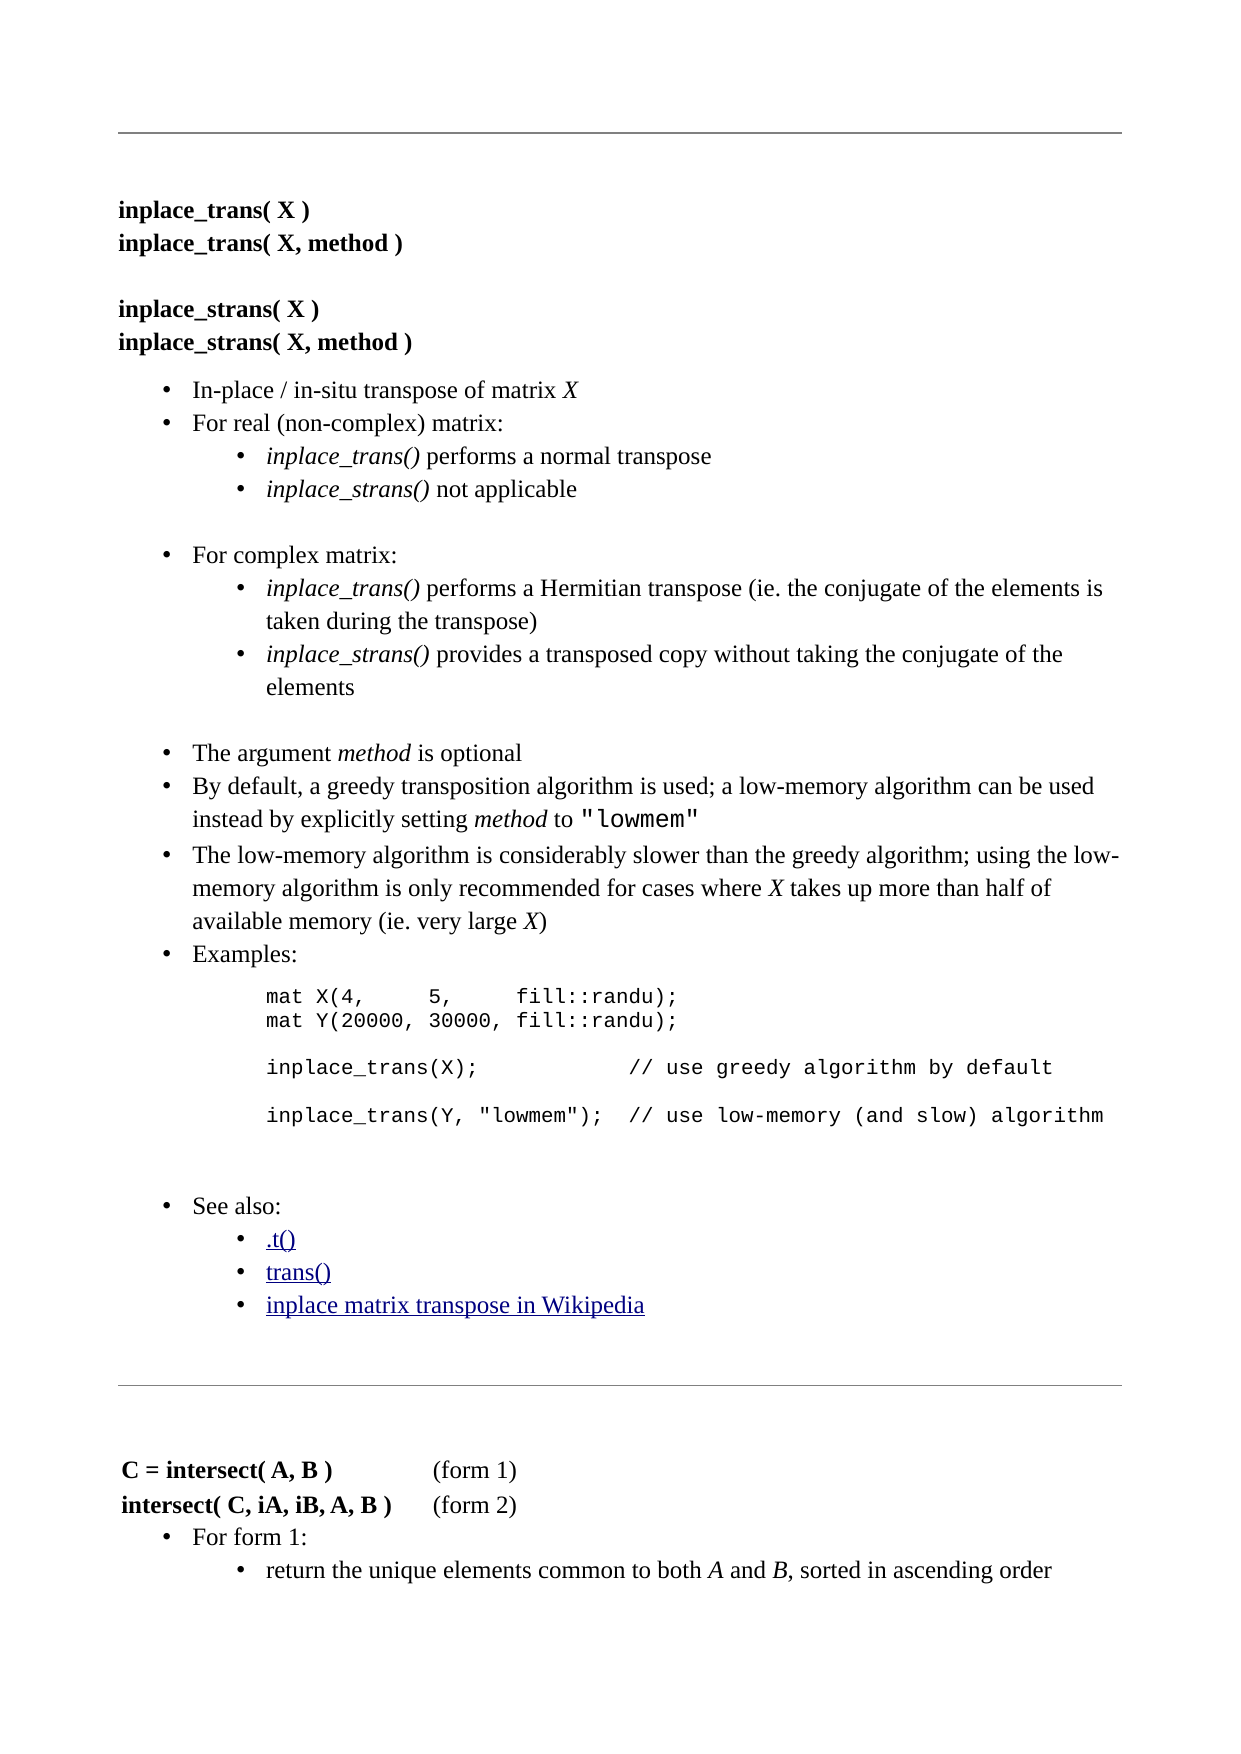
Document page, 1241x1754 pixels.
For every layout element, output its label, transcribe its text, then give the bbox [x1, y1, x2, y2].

table_cell [402, 1487, 430, 1522]
table_cell (form 2) [430, 1487, 528, 1522]
list mat X(4, 5, fill::randu); [236, 986, 1122, 1010]
list By default, a greedy transposition algorithm is used; a low-memory algorithm can be used instead by explicitly setting method to "lowmem" [162, 771, 1122, 835]
list inplace_trans() performs a normal transpose [236, 441, 1122, 470]
table_header [402, 1453, 430, 1487]
list For real (non-complex) matrix: [162, 408, 1122, 437]
list inplace_trans() performs a Hermitian transpose (ie. the conjugate of the elements is taken during the transpose) [236, 573, 1122, 635]
list The low-memory algorithm is considerably slower than the greedy algorithm; using the low-memory algorithm is only recommended for cases where X takes up more than half of available memory (ie. very large X) [162, 840, 1122, 934]
table_header C = intersect( A, B ) [118, 1453, 402, 1487]
list In-place / in-situ transpose of matrix X [162, 375, 1122, 404]
list return the unique elements common to both A and B, sorted in ascending order [236, 1555, 1122, 1583]
list inplace matrix transpose in Wikipedia [236, 1290, 1122, 1319]
list See also: [162, 1191, 1122, 1219]
table_cell intersect( C, iA, iB, A, B ) [118, 1487, 402, 1522]
table_header (form 1) [430, 1453, 528, 1487]
list trans() [236, 1257, 1122, 1286]
list inplace_strans() provides a transposed copy without taking the conjugate of the elements [236, 639, 1122, 701]
list Examples: [162, 939, 1122, 968]
list For complex matrix: [162, 540, 1122, 569]
list inplace_trans(X); // use greedy algorithm by default [236, 1057, 1122, 1081]
list The argument method is optional [162, 738, 1122, 767]
list inplace_strans() not applicable [236, 474, 1122, 503]
list inplace_trans(Y, "lowmem"); // use low-memory (and slow) algorithm [236, 1105, 1122, 1128]
list For form 1: [162, 1522, 1122, 1551]
list .t() [236, 1224, 1122, 1253]
list mat Y(20000, 30000, fill::randu); [236, 1010, 1122, 1034]
text inplace_trans( X ) inplace_trans( X, method ) inplace_strans( X ) inplace_strans( X, method ) [118, 195, 1122, 356]
